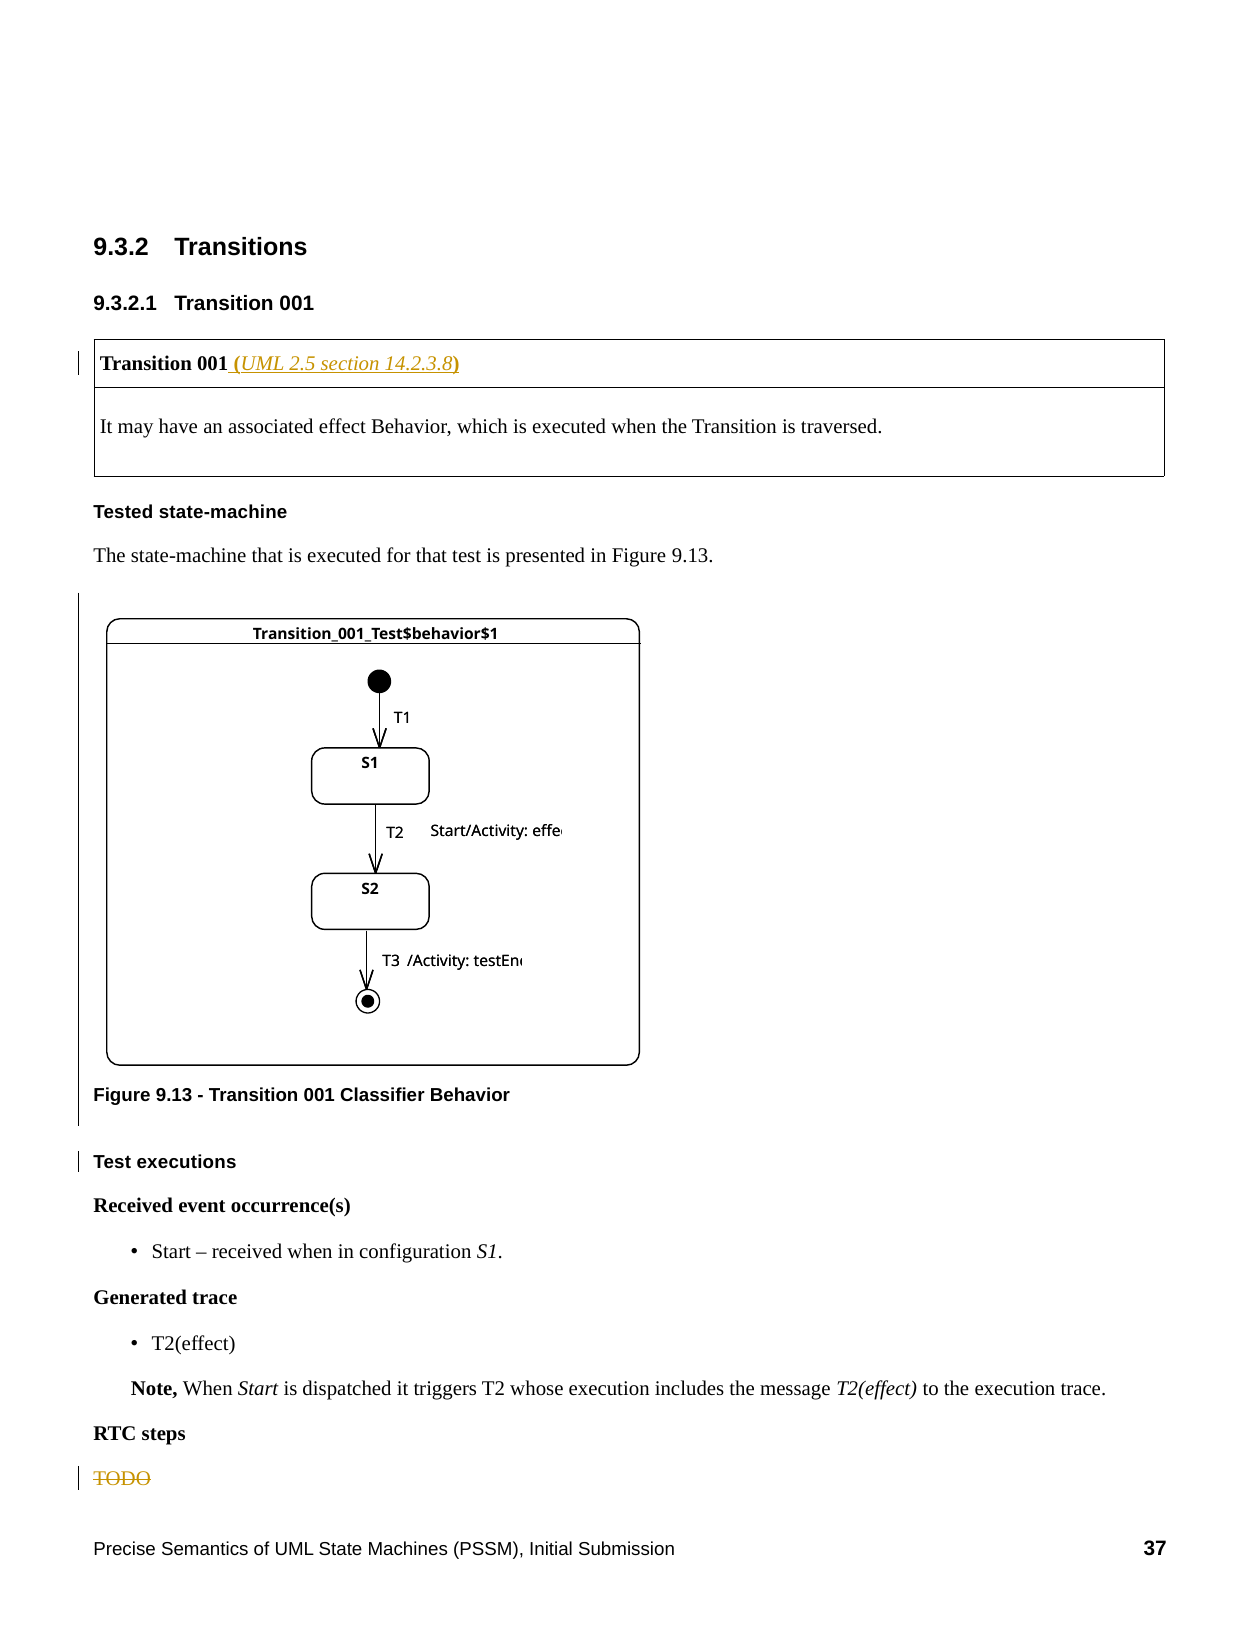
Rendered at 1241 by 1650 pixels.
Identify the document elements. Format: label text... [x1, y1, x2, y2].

subtitle Tested state-machine [93, 501, 1164, 522]
text Generated trace [93, 1284, 1164, 1309]
subtitle Transitions [93, 231, 1164, 260]
list Start – received when in configuration S1. [131, 1238, 1164, 1263]
text Note, When Start is dispatched it triggers T2 whose execution includes the message T2(effect) to the execution trace. [131, 1376, 1164, 1400]
table_header Transition 001 (UML 2.5 section 14.2.3.8) [95, 340, 1164, 387]
subtitle Transition 001 [93, 289, 1164, 314]
list T2(effect) [131, 1330, 1164, 1355]
text RTC steps [93, 1421, 1164, 1445]
text The state-machine that is executed for that test is presented in Figure 9.13. [93, 543, 1164, 567]
table_cell It may have an associated effect Behavior, which is executed when the Transition is traversed. [95, 388, 1164, 476]
text Figure 9.13 - Transition 001 Classifier Behavior [93, 605, 654, 1105]
text Received event occurrence(s) [93, 1193, 1164, 1217]
subtitle Test executions [93, 1151, 1164, 1172]
